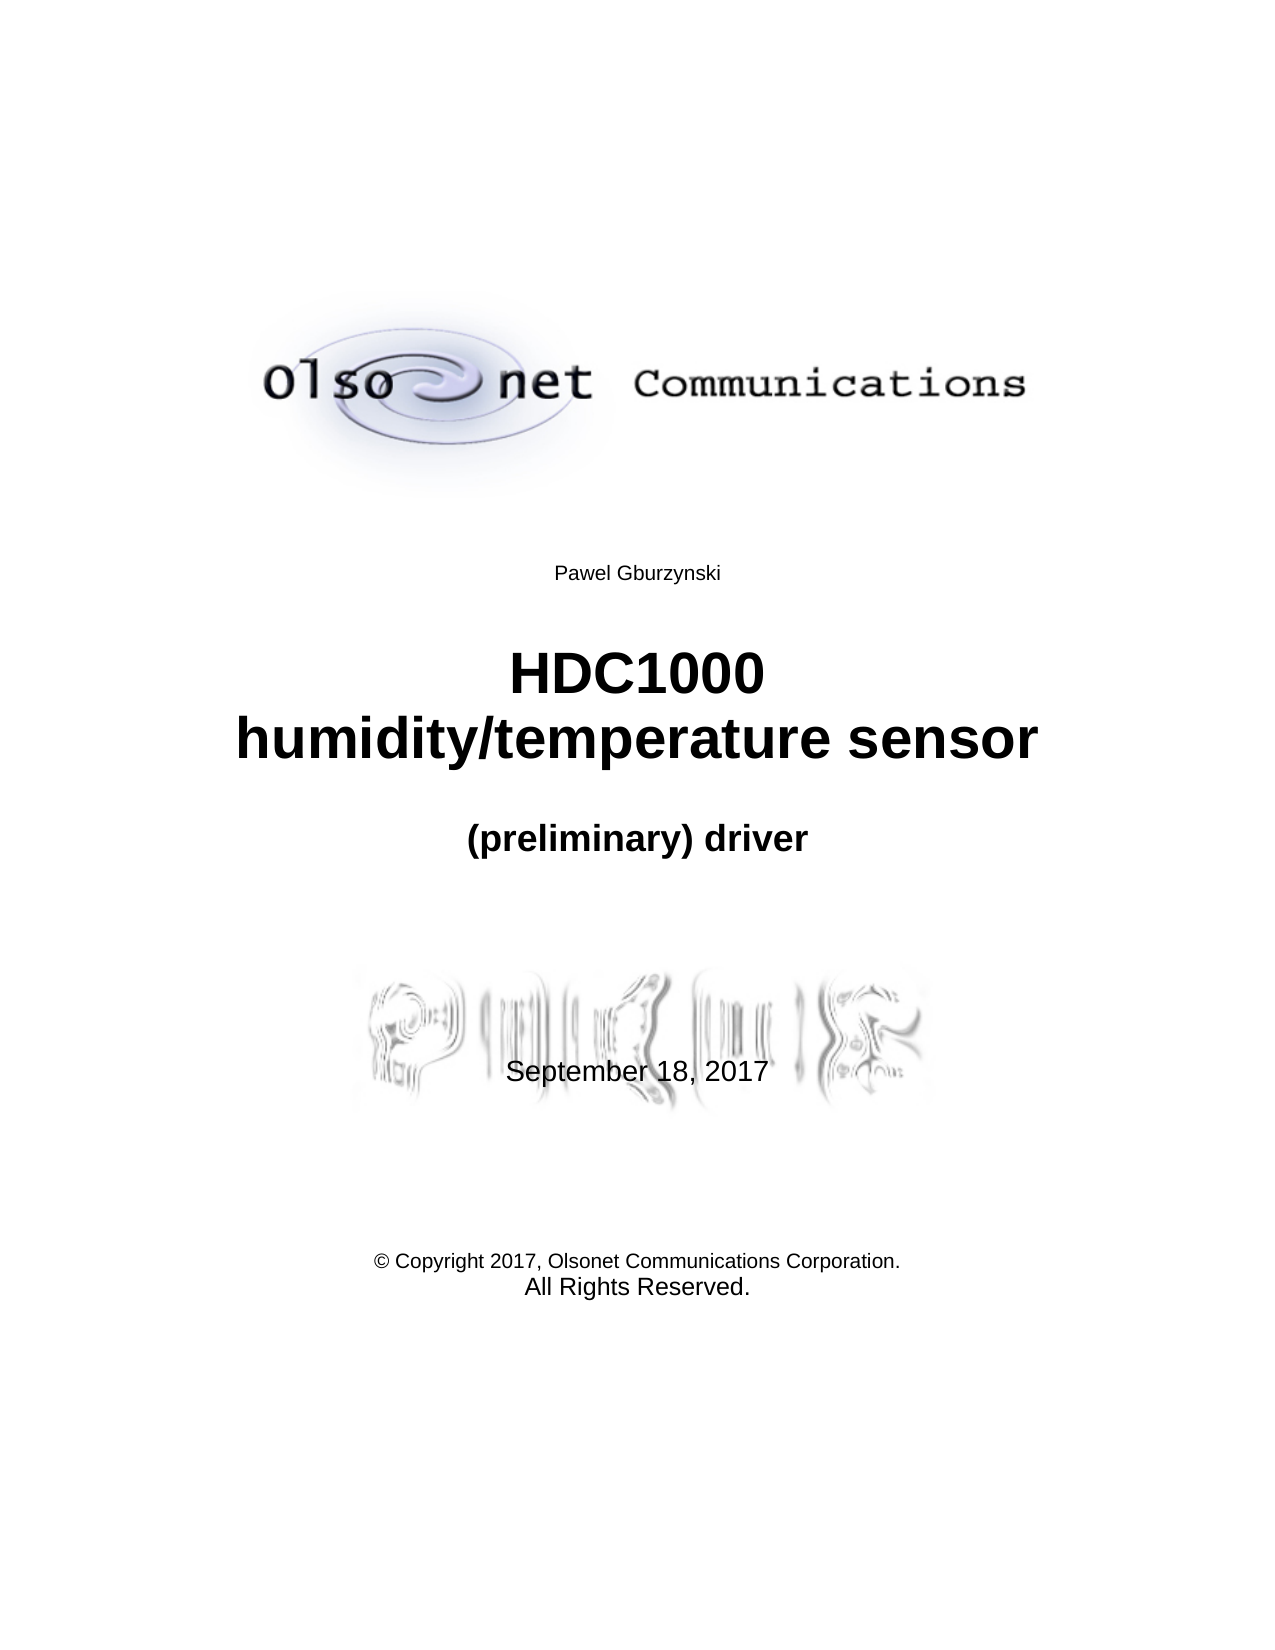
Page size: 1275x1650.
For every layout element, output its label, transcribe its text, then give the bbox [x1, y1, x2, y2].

text © Copyright 2017, Olsonet Communications Corporation. [210, 1250, 1065, 1273]
picture [331, 945, 954, 1177]
text September 18, 2017 [210, 1054, 330, 1087]
text September 18, 2017 [955, 1054, 1065, 1087]
picture [241, 291, 1034, 498]
text All Rights Reserved. [210, 1273, 1065, 1301]
subtitle (preliminary) driver [210, 817, 1065, 859]
text Pawel Gburzynski [210, 562, 1065, 585]
subtitle HDC1000 [210, 640, 1065, 706]
subtitle humidity/temperature sensor [210, 706, 1065, 771]
